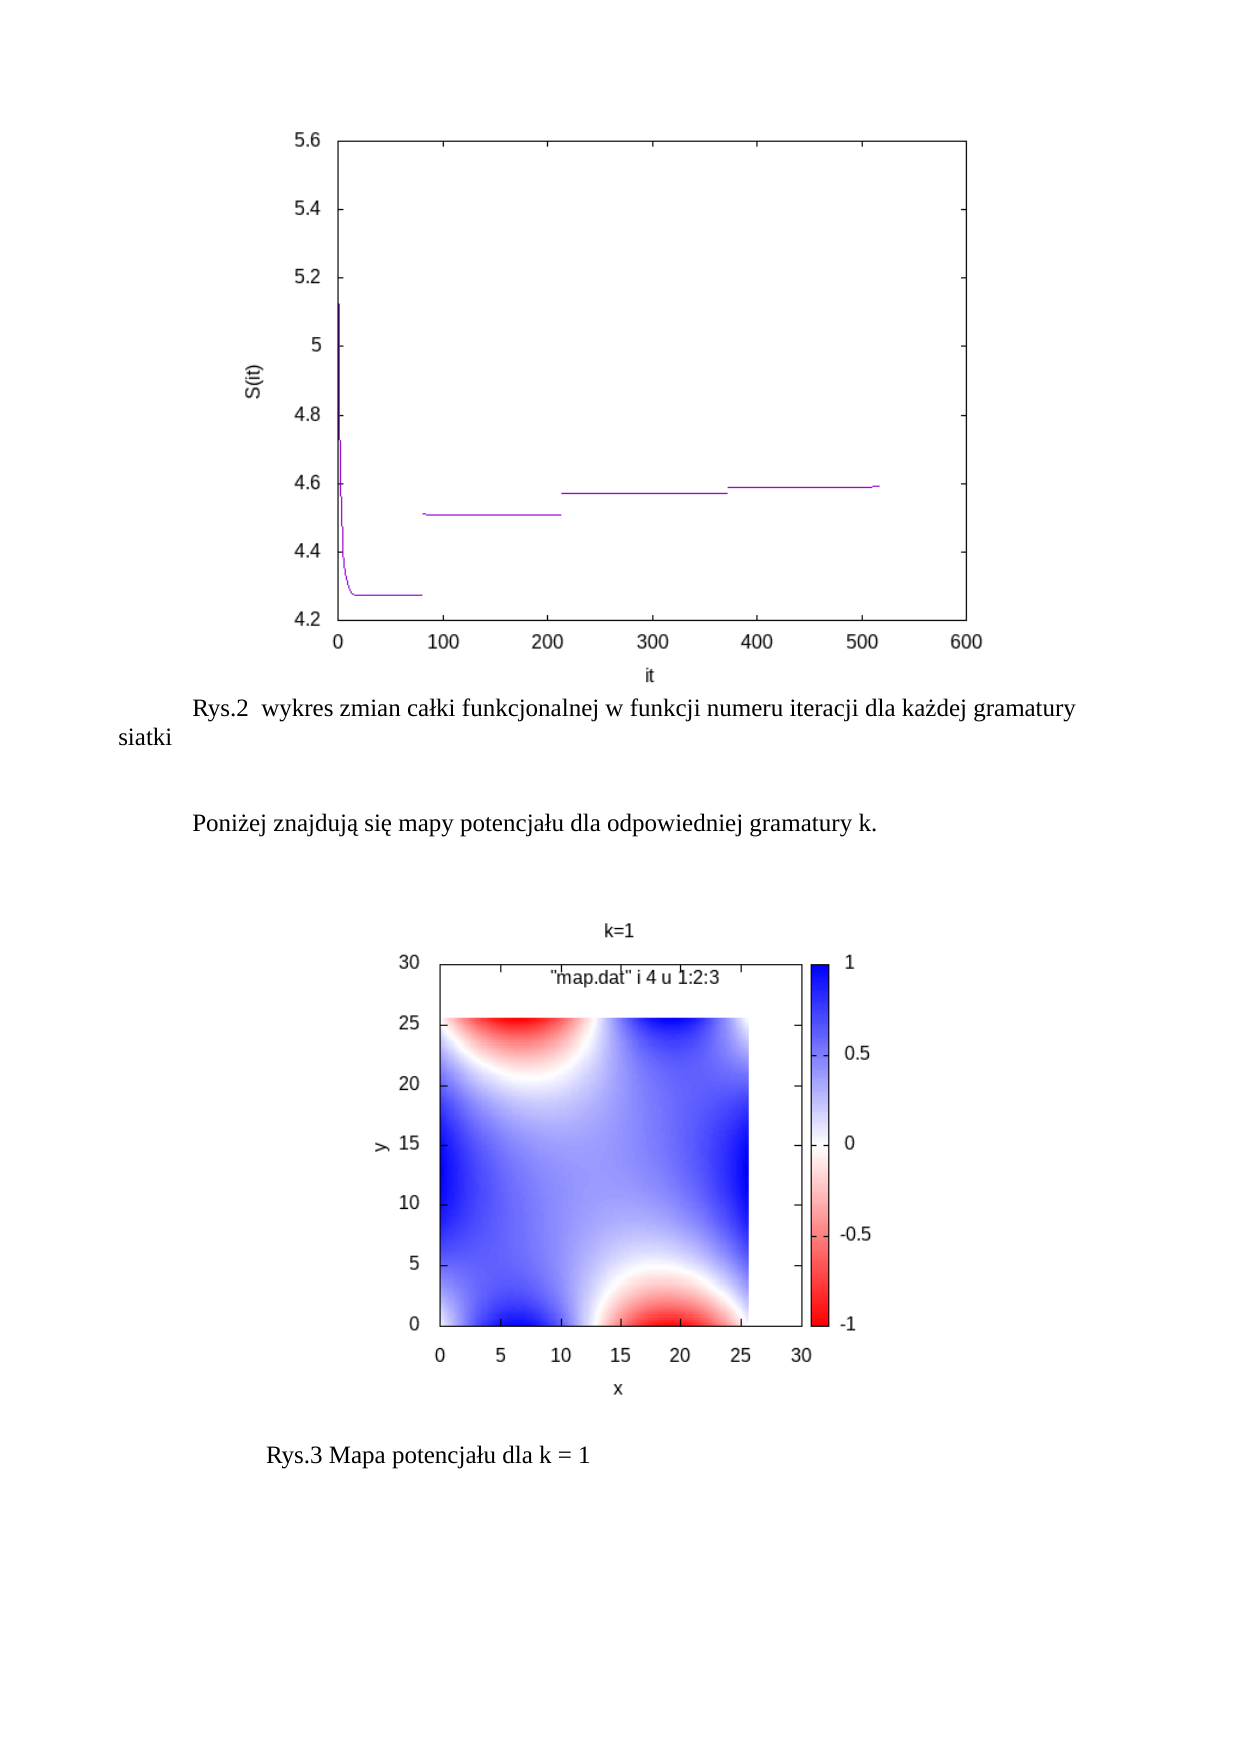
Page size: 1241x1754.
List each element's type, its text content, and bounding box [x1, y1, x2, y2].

text Rys.2 wykres zmian całki funkcjonalnej w funkcji numeru iteracji dla każdej gramatury siatki [118, 693, 1122, 751]
text Poniżej znajdują się mapy potencjału dla odpowiedniej gramatury k. [118, 808, 1122, 837]
picture [247, 865, 993, 1425]
text Rys.3 Mapa potencjału dla k = 1 [118, 1441, 1122, 1469]
picture [237, 118, 1003, 693]
